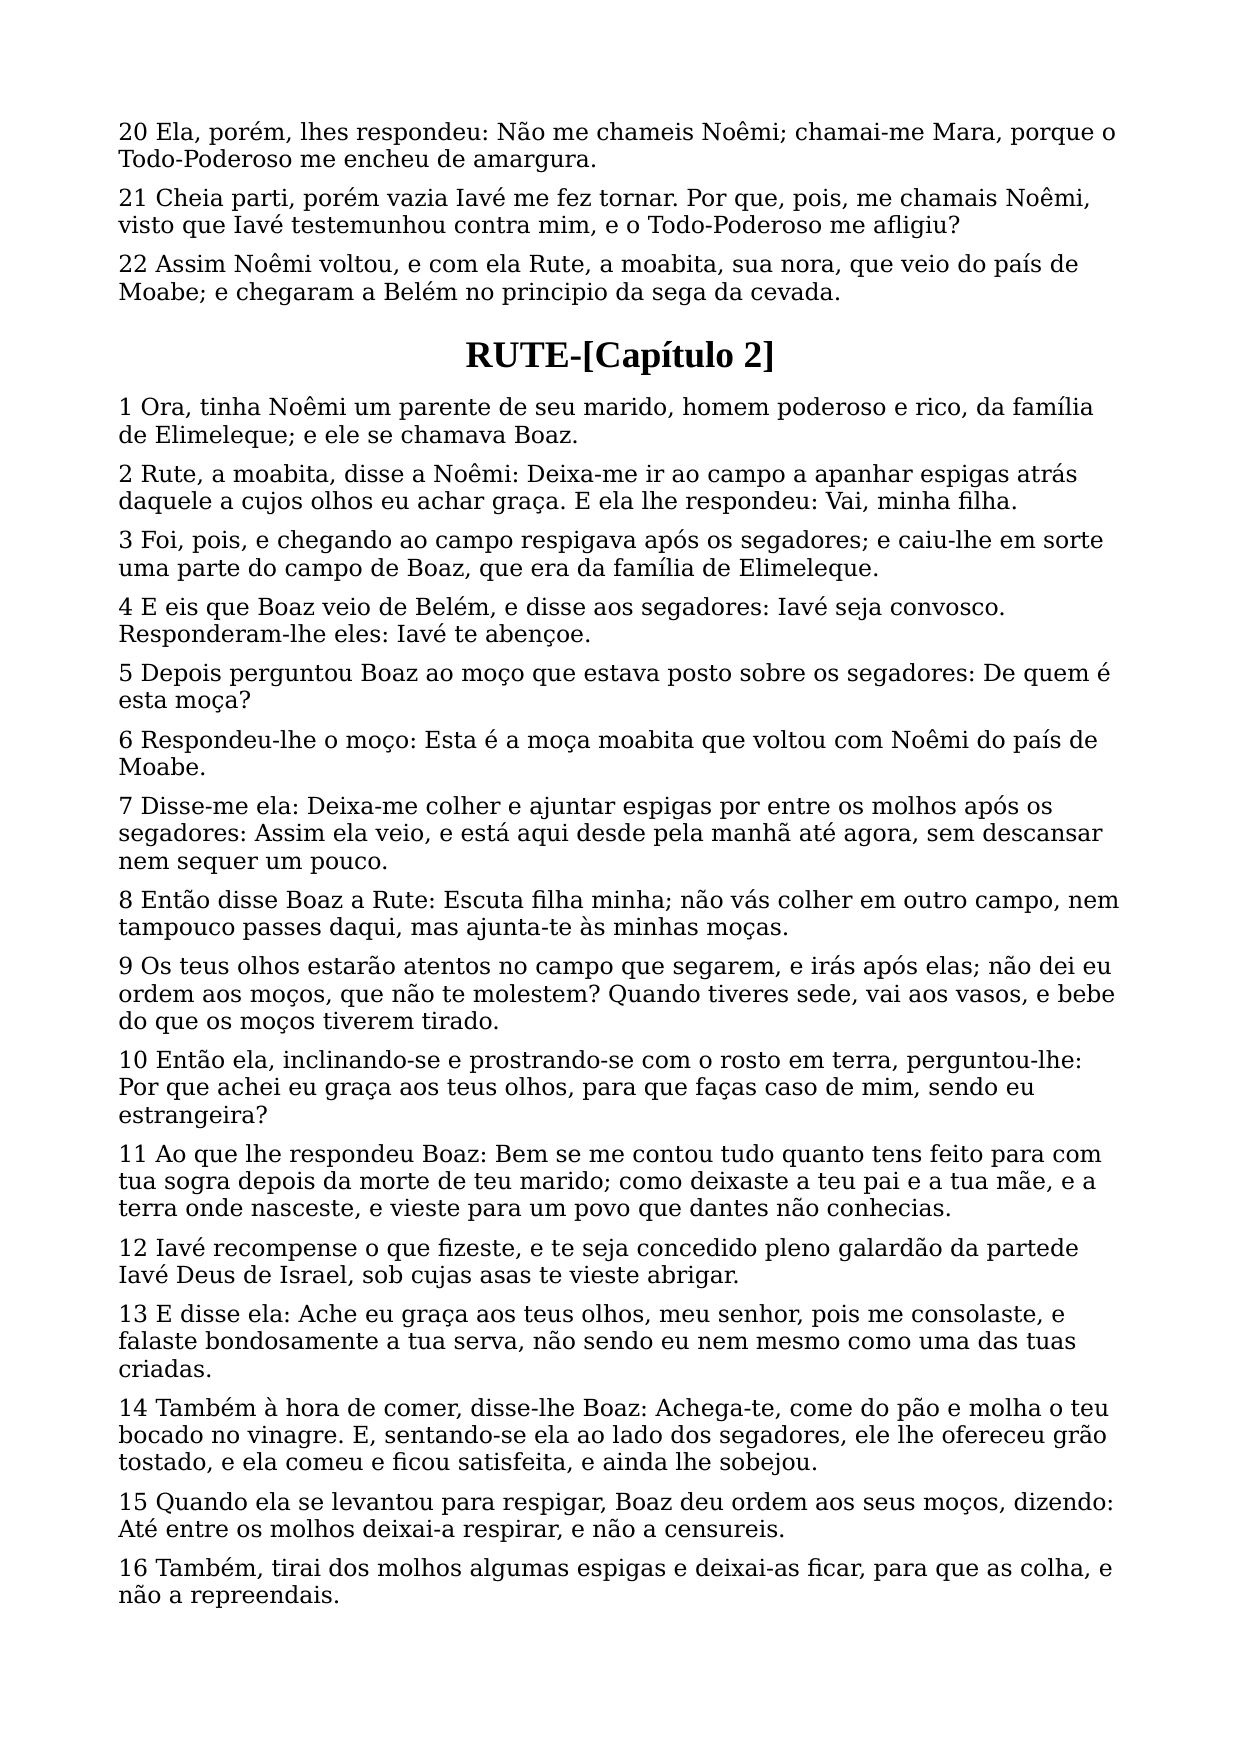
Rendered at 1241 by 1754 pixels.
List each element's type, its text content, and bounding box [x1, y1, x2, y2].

text 4 E eis que Boaz veio de Belém, e disse aos segadores: Iavé seja convosco. Responderam-lhe eles: Iavé te abençoe. [118, 593, 1122, 648]
subtitle RUTE-[Capítulo 2] [118, 332, 1122, 376]
text 20 Ela, porém, lhes respondeu: Não me chameis Noêmi; chamai-me Mara, porque o Todo-Poderoso me encheu de amargura. [118, 118, 1122, 173]
text 5 Depois perguntou Boaz ao moço que estava posto sobre os segadores: De quem é esta moça? [118, 660, 1122, 714]
text 6 Respondeu-lhe o moço: Esta é a moça moabita que voltou com Noêmi do país de Moabe. [118, 726, 1122, 781]
text 2 Rute, a moabita, disse a Noêmi: Deixa-me ir ao campo a apanhar espigas atrás daquele a cujos olhos eu achar graça. E ela lhe respondeu: Vai, minha filha. [118, 460, 1122, 515]
text 13 E disse ela: Ache eu graça aos teus olhos, meu senhor, pois me consolaste, e falaste bondosamente a tua serva, não sendo eu nem mesmo como uma das tuas criadas. [118, 1301, 1122, 1382]
text 11 Ao que lhe respondeu Boaz: Bem se me contou tudo quanto tens feito para com tua sogra depois da morte de teu marido; como deixaste a teu pai e a tua mãe, e a terra onde nasceste, e vieste para um povo que dantes não conhecias. [118, 1140, 1122, 1222]
text 14 Também à hora de comer, disse-lhe Boaz: Achega-te, come do pão e molha o teu bocado no vinagre. E, sentando-se ela ao lado dos segadores, ele lhe ofereceu grão tostado, e ela comeu e ficou satisfeita, e ainda lhe sobejou. [118, 1394, 1122, 1476]
text 8 Então disse Boaz a Rute: Escuta filha minha; não vás colher em outro campo, nem tampouco passes daqui, mas ajunta-te às minhas moças. [118, 886, 1122, 941]
text 3 Foi, pois, e chegando ao campo respigava após os segadores; e caiu-lhe em sorte uma parte do campo de Boaz, que era da família de Elimeleque. [118, 527, 1122, 581]
text 15 Quando ela se levantou para respigar, Boaz deu ordem aos seus moços, dizendo: Até entre os molhos deixai-a respirar, e não a censureis. [118, 1488, 1122, 1543]
text 9 Os teus olhos estarão atentos no campo que segarem, e irás após elas; não dei eu ordem aos moços, que não te molestem? Quando tiveres sede, vai aos vasos, e bebe do que os moços tiverem tirado. [118, 953, 1122, 1035]
text 12 Iavé recompense o que fizeste, e te seja concedido pleno galardão da partede Iavé Deus de Israel, sob cujas asas te vieste abrigar. [118, 1234, 1122, 1289]
text 7 Disse-me ela: Deixa-me colher e ajuntar espigas por entre os molhos após os segadores: Assim ela veio, e está aqui desde pela manhã até agora, sem descansar nem sequer um pouco. [118, 793, 1122, 874]
text 16 Também, tirai dos molhos algumas espigas e deixai-as ficar, para que as colha, e não a repreendais. [118, 1554, 1122, 1609]
text 10 Então ela, inclinando-se e prostrando-se com o rosto em terra, perguntou-lhe: Por que achei eu graça aos teus olhos, para que faças caso de mim, sendo eu estrangeira? [118, 1047, 1122, 1128]
text 22 Assim Noêmi voltou, e com ela Rute, a moabita, sua nora, que veio do país de Moabe; e chegaram a Belém no principio da sega da cevada. [118, 251, 1122, 306]
text 21 Cheia parti, porém vazia Iavé me fez tornar. Por que, pois, me chamais Noêmi, visto que Iavé testemunhou contra mim, e o Todo-Poderoso me afligiu? [118, 184, 1122, 239]
text 1 Ora, tinha Noêmi um parente de seu marido, homem poderoso e rico, da família de Elimeleque; e ele se chamava Boaz. [118, 394, 1122, 448]
